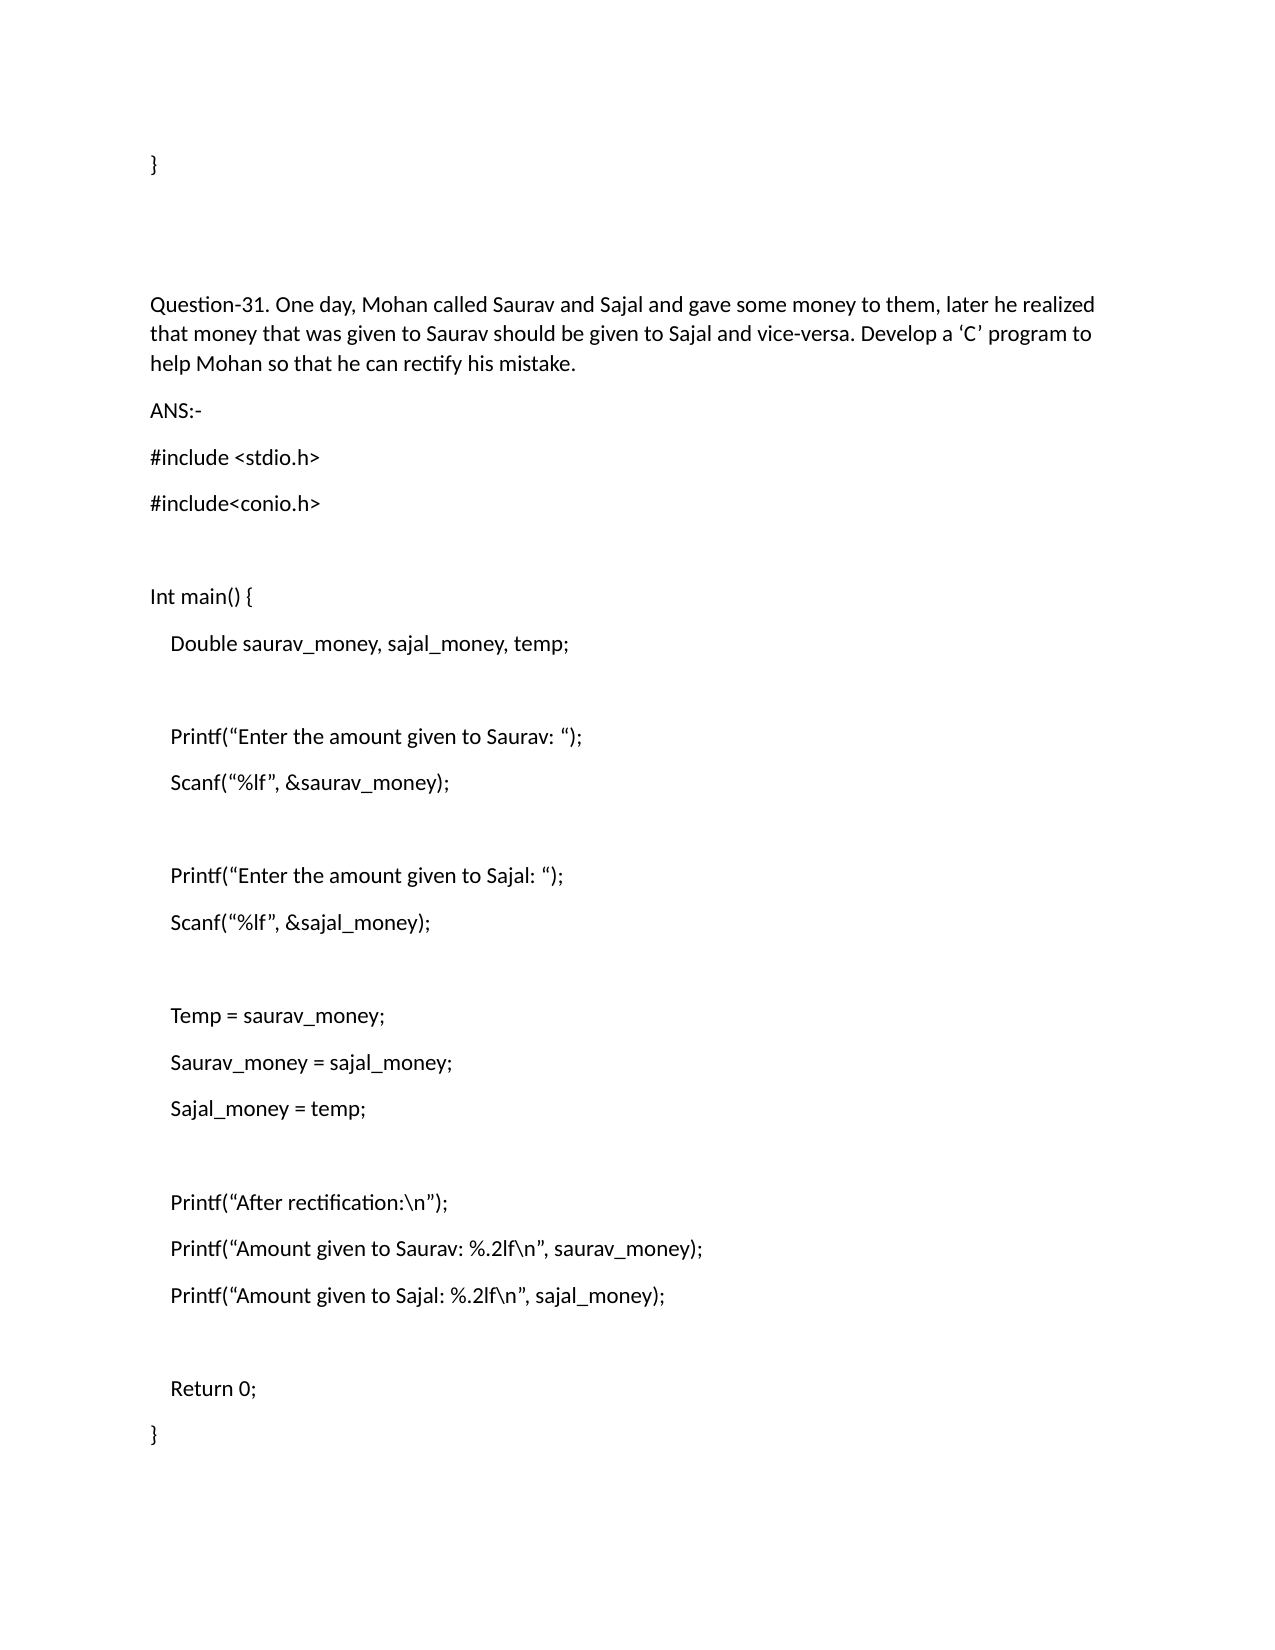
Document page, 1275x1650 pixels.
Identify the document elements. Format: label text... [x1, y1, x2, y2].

text } [150, 1420, 1125, 1448]
text Question-31. One day, Mohan called Saurav and Sajal and gave some money to them, later he realized that money that was given to Saurav should be given to Sajal and vice-versa. Develop a ‘C’ program to help Mohan so that he can rectify his mistake. [150, 290, 1125, 377]
text ANS:- [150, 396, 1125, 424]
text Printf(“Amount given to Saurav: %.2lf\n”, saurav_money); [150, 1234, 1125, 1262]
text Scanf(“%lf”, &sajal_money); [150, 908, 1125, 936]
text Sajal_money = temp; [150, 1094, 1125, 1122]
text Int main() { [150, 582, 1125, 610]
text Saurav_money = sajal_money; [150, 1048, 1125, 1076]
text Printf(“Enter the amount given to Saurav: “); [150, 722, 1125, 750]
text } [150, 150, 1125, 178]
text Printf(“Amount given to Sajal: %.2lf\n”, sajal_money); [150, 1281, 1125, 1309]
text Return 0; [150, 1374, 1125, 1402]
text Scanf(“%lf”, &saurav_money); [150, 768, 1125, 797]
text Double saurav_money, sajal_money, temp; [150, 629, 1125, 657]
text #include <stdio.h> [150, 443, 1125, 471]
text Temp = saurav_money; [150, 1001, 1125, 1029]
text Printf(“Enter the amount given to Sajal: “); [150, 862, 1125, 890]
text #include<conio.h> [150, 489, 1125, 517]
text Printf(“After rectification:\n”); [150, 1188, 1125, 1216]
